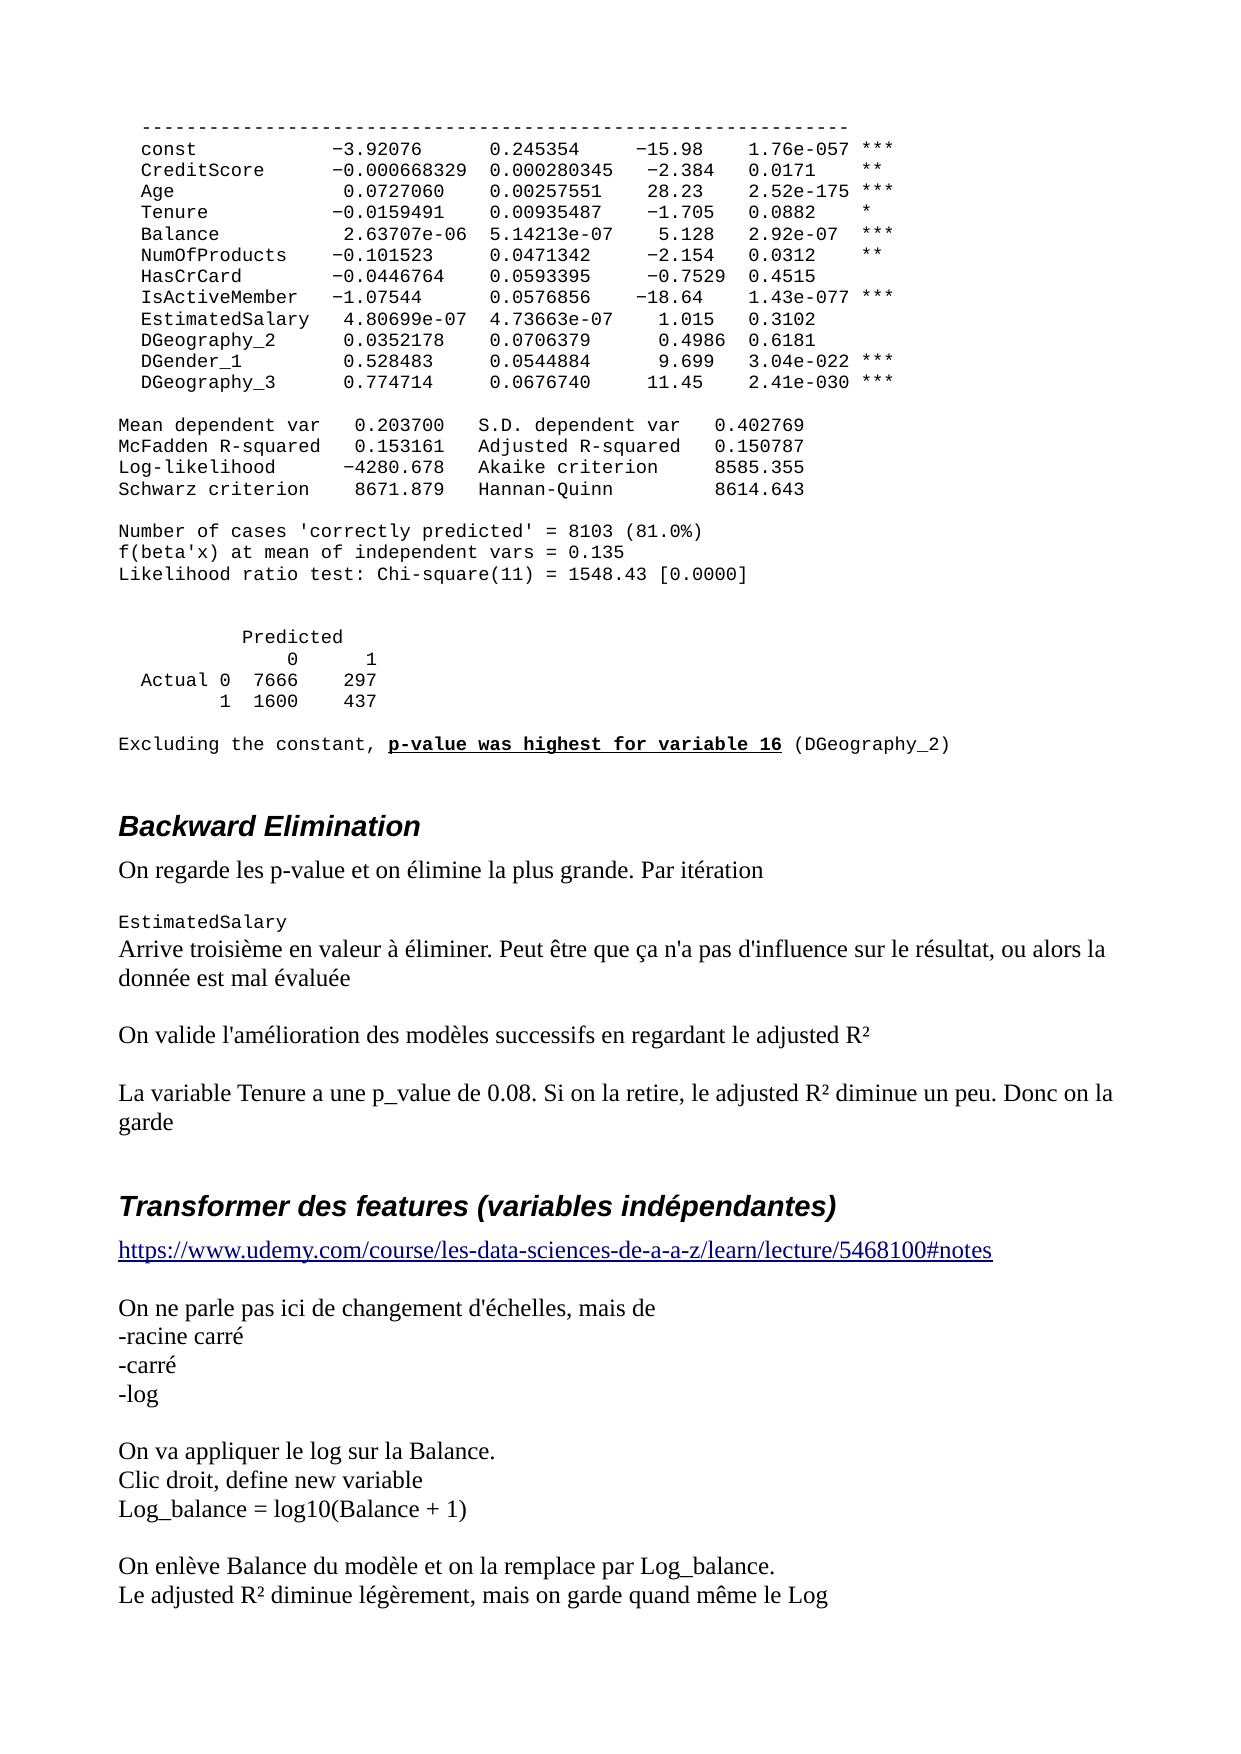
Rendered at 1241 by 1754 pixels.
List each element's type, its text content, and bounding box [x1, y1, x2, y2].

text Likelihood ratio test: Chi-square(11) = 1548.43 [0.0000] [118, 564, 1122, 586]
text Schwarz criterion 8671.879 Hannan-Quinn 8614.643 [118, 479, 1122, 501]
text 1 1600 437 [118, 692, 1122, 713]
text 0 1 [118, 649, 1122, 671]
text DGeography_3 0.774714 0.0676740 11.45 2.41e-030 *** [118, 373, 1122, 394]
text Number of cases 'correctly predicted' = 8103 (81.0%) [118, 522, 1122, 543]
text On enlève Balance du modèle et on la remplace par Log_balance. [118, 1551, 1122, 1580]
subtitle Transformer des features (variables indépendantes) [118, 1189, 1122, 1223]
text f(beta'x) at mean of independent vars = 0.135 [118, 543, 1122, 564]
text On valide l'amélioration des modèles successifs en regardant le adjusted R² [118, 1020, 1122, 1049]
text HasCrCard −0.0446764 0.0593395 −0.7529 0.4515 [118, 267, 1122, 288]
text On regarde les p-value et on élimine la plus grande. Par itération [118, 855, 1122, 884]
text On va appliquer le log sur la Balance. [118, 1436, 1122, 1465]
text -log [118, 1379, 1122, 1408]
text Mean dependent var 0.203700 S.D. dependent var 0.402769 [118, 416, 1122, 437]
text Excluding the constant, p-value was highest for variable 16 (DGeography_2) [118, 734, 1122, 756]
text IsActiveMember −1.07544 0.0576856 −18.64 1.43e-077 *** [118, 288, 1122, 309]
text -carré [118, 1350, 1122, 1379]
text NumOfProducts −0.101523 0.0471342 −2.154 0.0312 ** [118, 246, 1122, 267]
text Balance 2.63707e-06 5.14213e-07 5.128 2.92e-07 *** [118, 224, 1122, 246]
text Age 0.0727060 0.00257551 28.23 2.52e-175 *** [118, 182, 1122, 203]
text Tenure −0.0159491 0.00935487 −1.705 0.0882 * [118, 203, 1122, 224]
text Actual 0 7666 297 [118, 671, 1122, 692]
text EstimatedSalary 4.80699e-07 4.73663e-07 1.015 0.3102 [118, 309, 1122, 331]
text Arrive troisième en valeur à éliminer. Peut être que ça n'a pas d'influence sur le résultat, ou alors la donnée est mal évaluée [118, 934, 1122, 992]
text La variable Tenure a une p_value de 0.08. Si on la retire, le adjusted R² diminue un peu. Donc on la garde [118, 1078, 1122, 1135]
text EstimatedSalary [118, 913, 1122, 934]
text McFadden R-squared 0.153161 Adjusted R-squared 0.150787 [118, 437, 1122, 458]
text Log_balance = log10(Balance + 1) [118, 1494, 1122, 1523]
subtitle Backward Elimination [118, 809, 1122, 843]
text DGeography_2 0.0352178 0.0706379 0.4986 0.6181 [118, 331, 1122, 352]
text Le adjusted R² diminue légèrement, mais on garde quand même le Log [118, 1580, 1122, 1609]
text --------------------------------------------------------------- [118, 118, 1122, 139]
text Clic droit, define new variable [118, 1465, 1122, 1494]
text Predicted [118, 628, 1122, 649]
text DGender_1 0.528483 0.0544884 9.699 3.04e-022 *** [118, 352, 1122, 373]
text -racine carré [118, 1321, 1122, 1350]
text Log-likelihood −4280.678 Akaike criterion 8585.355 [118, 458, 1122, 479]
text CreditScore −0.000668329 0.000280345 −2.384 0.0171 ** [118, 161, 1122, 182]
text const −3.92076 0.245354 −15.98 1.76e-057 *** [118, 139, 1122, 161]
text https://www.udemy.com/course/les-data-sciences-de-a-a-z/learn/lecture/5468100#notes [118, 1235, 1122, 1264]
text On ne parle pas ici de changement d'échelles, mais de [118, 1293, 1122, 1321]
